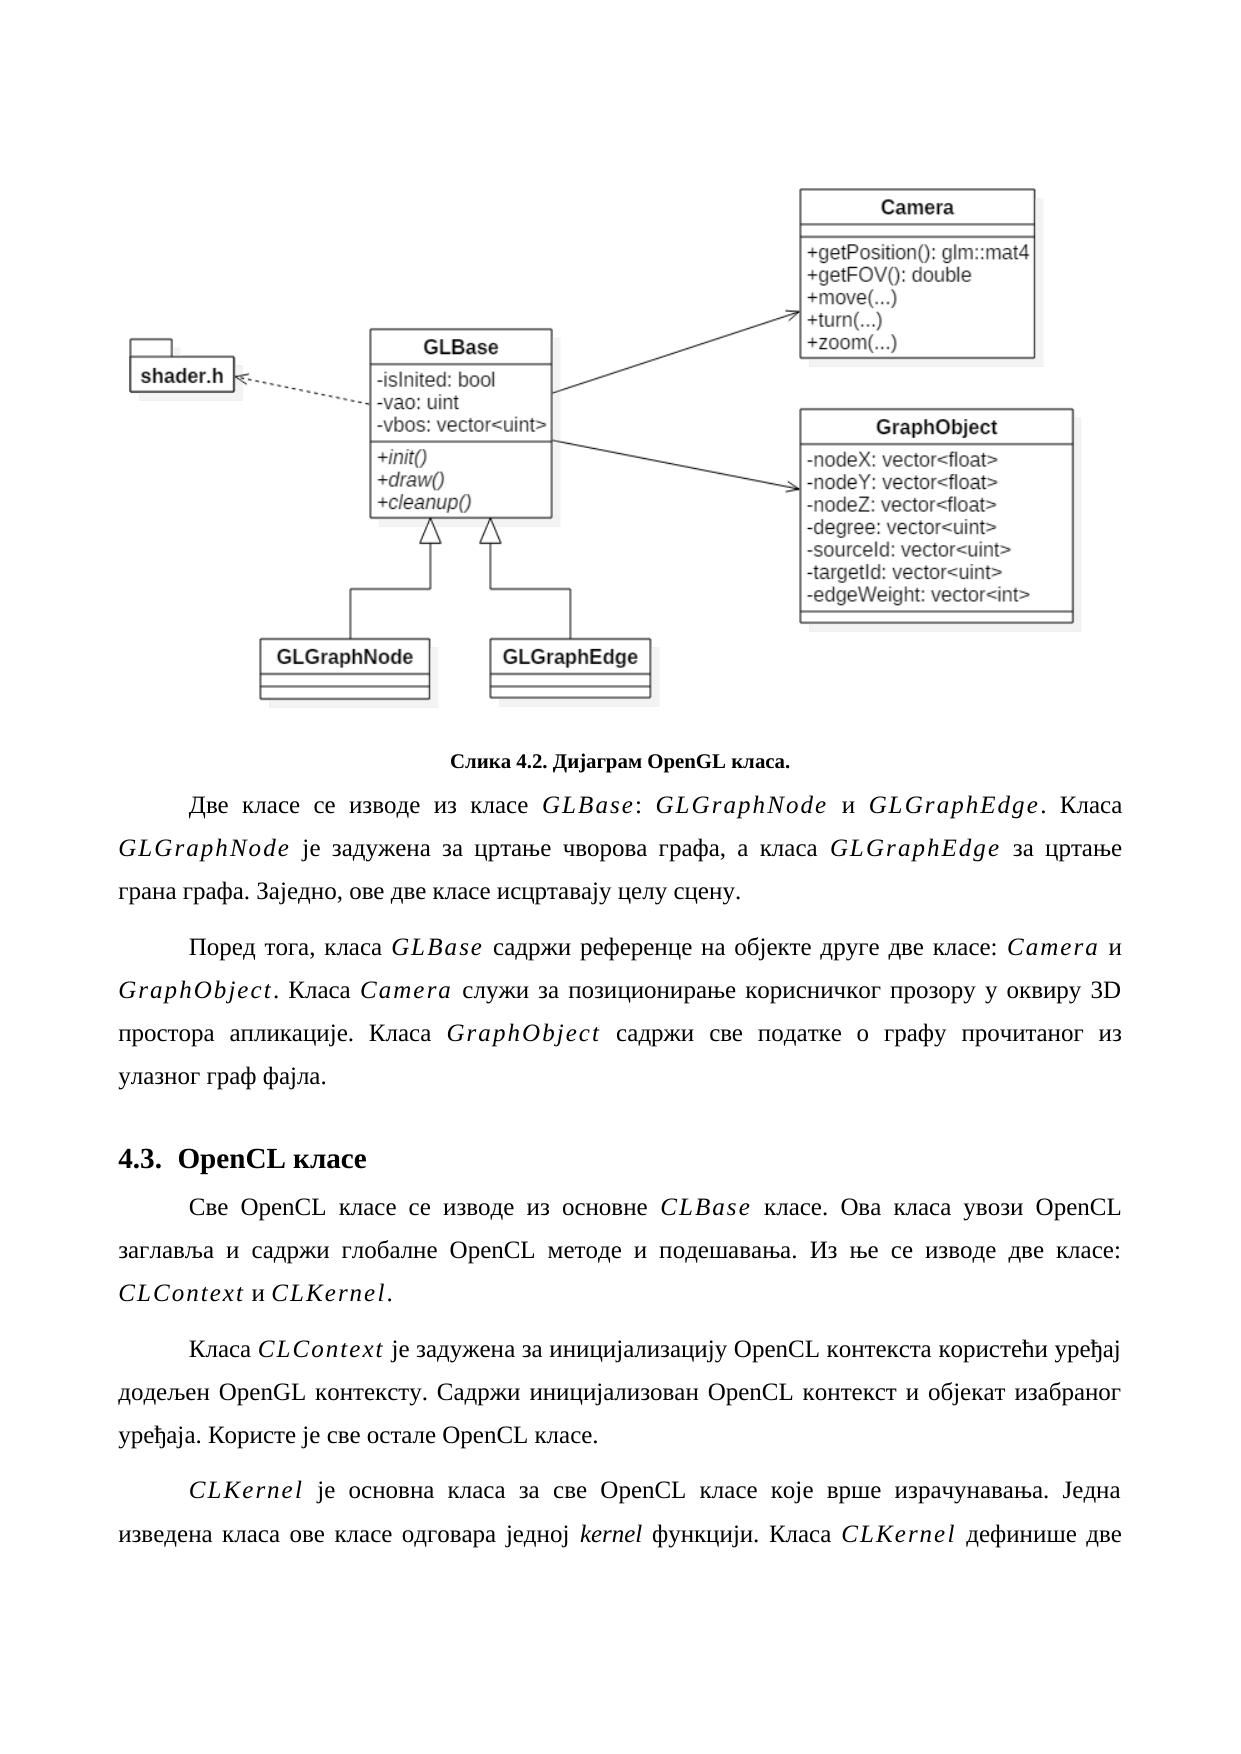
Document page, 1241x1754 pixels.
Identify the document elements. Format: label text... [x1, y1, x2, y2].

list OpenCL класе [118, 1142, 1122, 1175]
text CLKernel је основна класа за све OpenCL класе које врше израчунавања. Једна изведена класа ове класе одговара једној kernel функцији. Класа CLKernel дефинише две [118, 1476, 1122, 1547]
text Слика 4.2. Дијаграм OpenGL класа. [118, 749, 1122, 773]
text Све OpenCL класе се изводе из основне CLBase класе. Ова класа увози OpenCL заглавља и садржи глобалне OpenCL методе и подешавања. Из ње се изводе две класе: CLContext и CLKernel. [118, 1192, 1122, 1307]
text Поред тога, класа GLBase садржи референце на објекте друге две класе: Camera и GraphObject. Класа Camera служи за позиционирање корисничког прозору у оквиру 3D простора апликације. Класа GraphObject садржи све податке о графу прочитаног из улазног граф фајла. [118, 932, 1122, 1090]
picture [118, 177, 1123, 749]
text Две класе се изводе из класе GLBase: GLGraphNode и GLGraphEdge. Класа GLGraphNode је задужена за цртање чворова графа, а класа GLGraphEdge за цртање грана графа. Заједно, ове две класе исцртавају целу сцену. [118, 790, 1122, 905]
text Класа CLContext је задужена за иницијализацију OpenCL контекста користећи уређај додељен OpenGL контексту. Садржи иницијализован OpenCL контекст и објекат изабраног уређаја. Користе је све остале OpenCL класе. [118, 1334, 1122, 1449]
